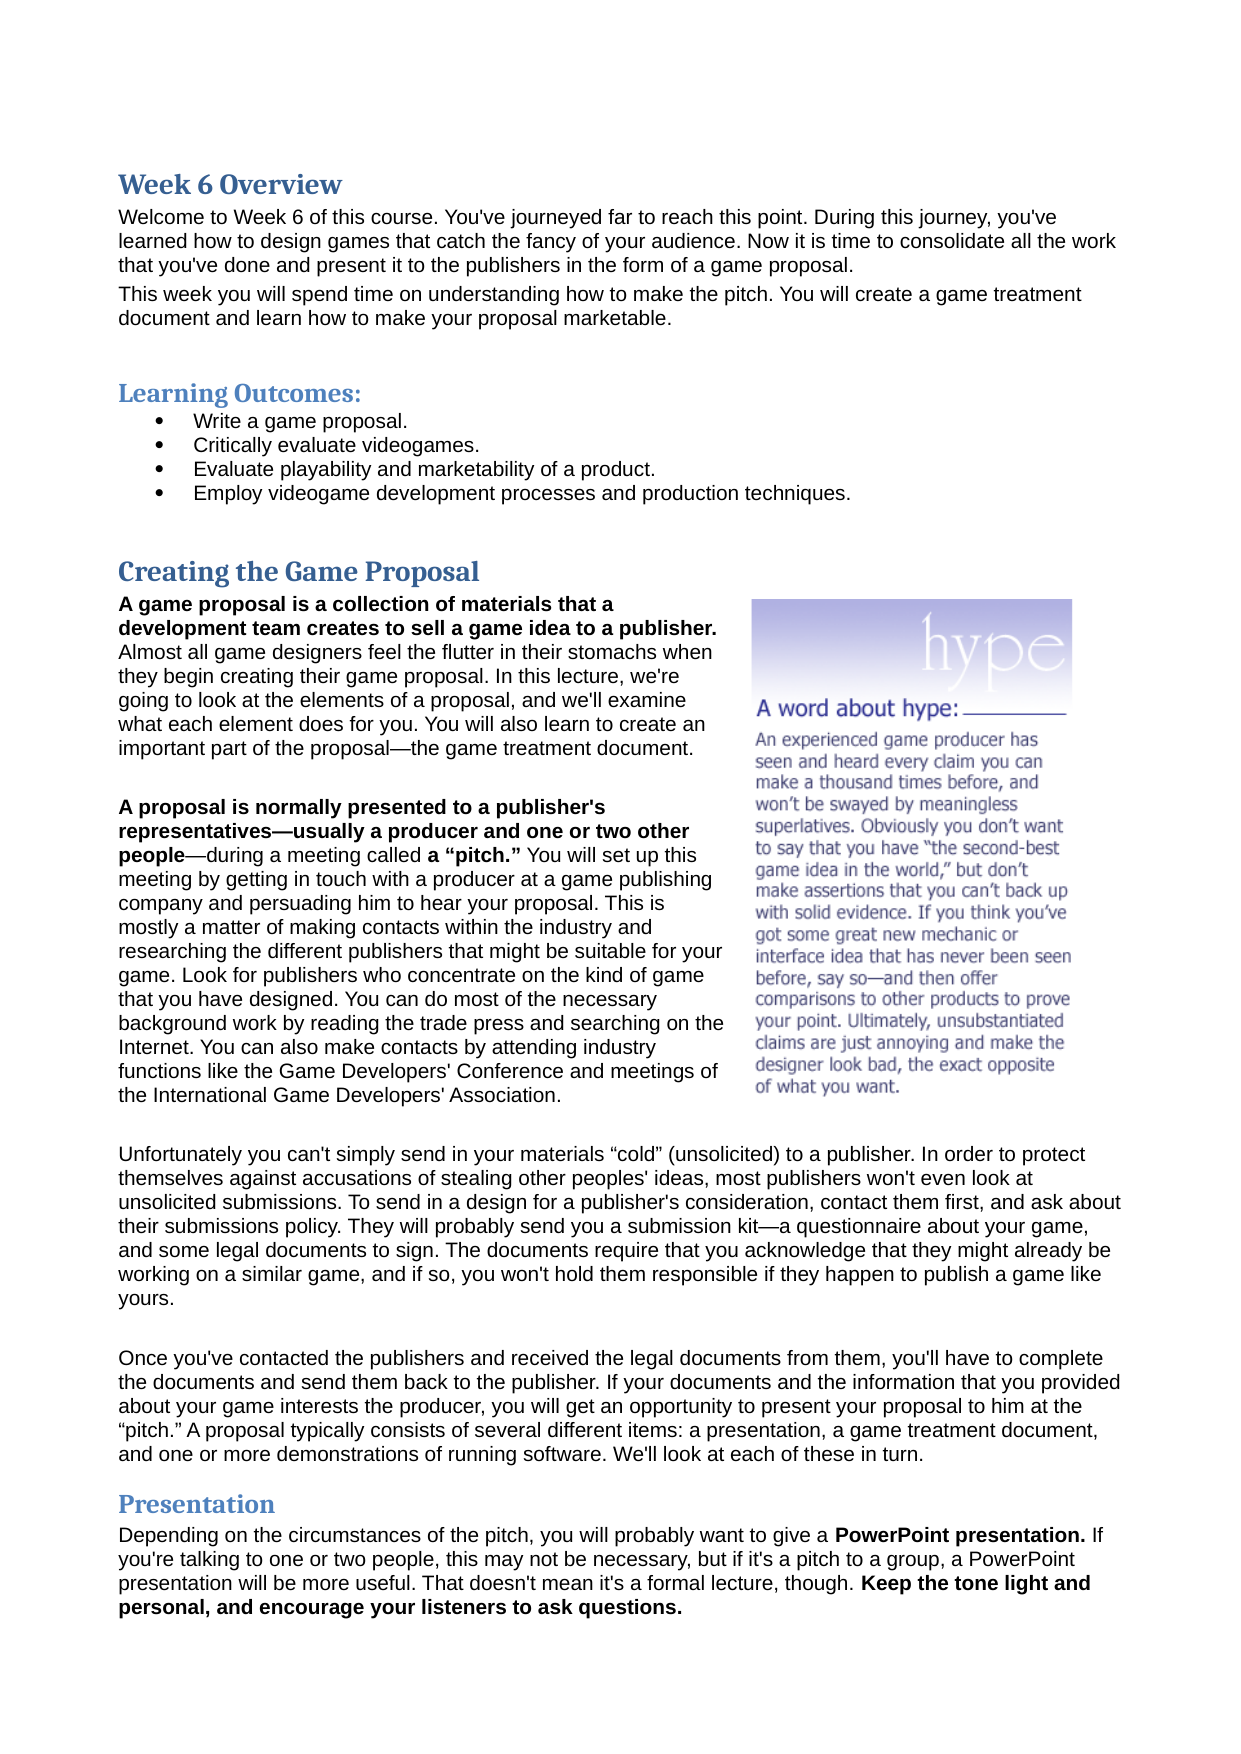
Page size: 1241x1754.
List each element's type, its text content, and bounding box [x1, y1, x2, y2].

text Once you've contacted the publishers and received the legal documents from them, you'll have to complete the documents and send them back to the publisher. If your documents and the information that you provided about your game interests the producer, you will get an opportunity to present your proposal to him at the “pitch.” A proposal typically consists of several different items: a presentation, a game treatment document, and one or more demonstrations of running software. We'll look at each of these in turn. [118, 1346, 1122, 1465]
text A game proposal is a collection of materials that a development team creates to sell a game idea to a publisher. Almost all game designers feel the flutter in their stomachs when they begin creating their game proposal. In this lecture, we're going to look at the elements of a proposal, and we'll examine what each element does for you. You will also learn to create an important part of the proposal—the game treatment document. [118, 592, 1122, 759]
subtitle Learning Outcomes: [118, 378, 1122, 409]
list Write a game proposal. [156, 409, 1122, 433]
picture [744, 599, 1079, 1107]
list Evaluate playability and marketability of a product. [156, 457, 1122, 481]
text Unfortunately you can't simply send in your materials “cold” (unsolicited) to a publisher. In order to protect themselves against accusations of stealing other peoples' ideas, most publishers won't even look at unsolicited submissions. To send in a design for a publisher's consideration, contact them first, and ask about their submissions policy. They will probably send you a submission kit—a questionnaire about your game, and some legal documents to sign. The documents require that you acknowledge that they might already be working on a similar game, and if so, you won't hold them responsible if they happen to publish a game like yours. [118, 1142, 1122, 1310]
list Employ videogame development processes and production techniques. [156, 481, 1122, 505]
text A proposal is normally presented to a publisher's representatives—usually a producer and one or two other people—during a meeting called a “pitch.” You will set up this meeting by getting in touch with a producer at a game publishing company and persuading him to hear your proposal. This is mostly a matter of making contacts within the industry and researching the different publishers that might be suitable for your game. Look for publishers who concentrate on the kind of game that you have designed. You can do most of the necessary background work by reading the trade press and searching on the Internet. You can also make contacts by attending industry functions like the Game Developers' Conference and meetings of the International Game Developers' Association. [118, 795, 744, 1107]
text Depending on the circumstances of the pitch, you will probably want to give a PowerPoint presentation. If you're talking to one or two people, this may not be necessary, but if it's a pitch to a group, a PowerPoint presentation will be more useful. That doesn't mean it's a formal lecture, though. Keep the tone light and personal, and encourage your listeners to ask questions. [118, 1523, 1122, 1619]
list Critically evaluate videogames. [156, 433, 1122, 457]
text This week you will spend time on understanding how to make the pitch. You will create a game treatment document and learn how to make your proposal marketable. [118, 282, 1122, 330]
subtitle Creating the Game Proposal [118, 555, 1122, 589]
subtitle Week 6 Overview [118, 168, 1122, 202]
subtitle Presentation [118, 1489, 1122, 1520]
text Welcome to Week 6 of this course. You've journeyed far to reach this point. During this journey, you've learned how to design games that catch the fancy of your audience. Now it is time to consolidate all the work that you've done and present it to the publishers in the form of a game proposal. [118, 204, 1122, 276]
